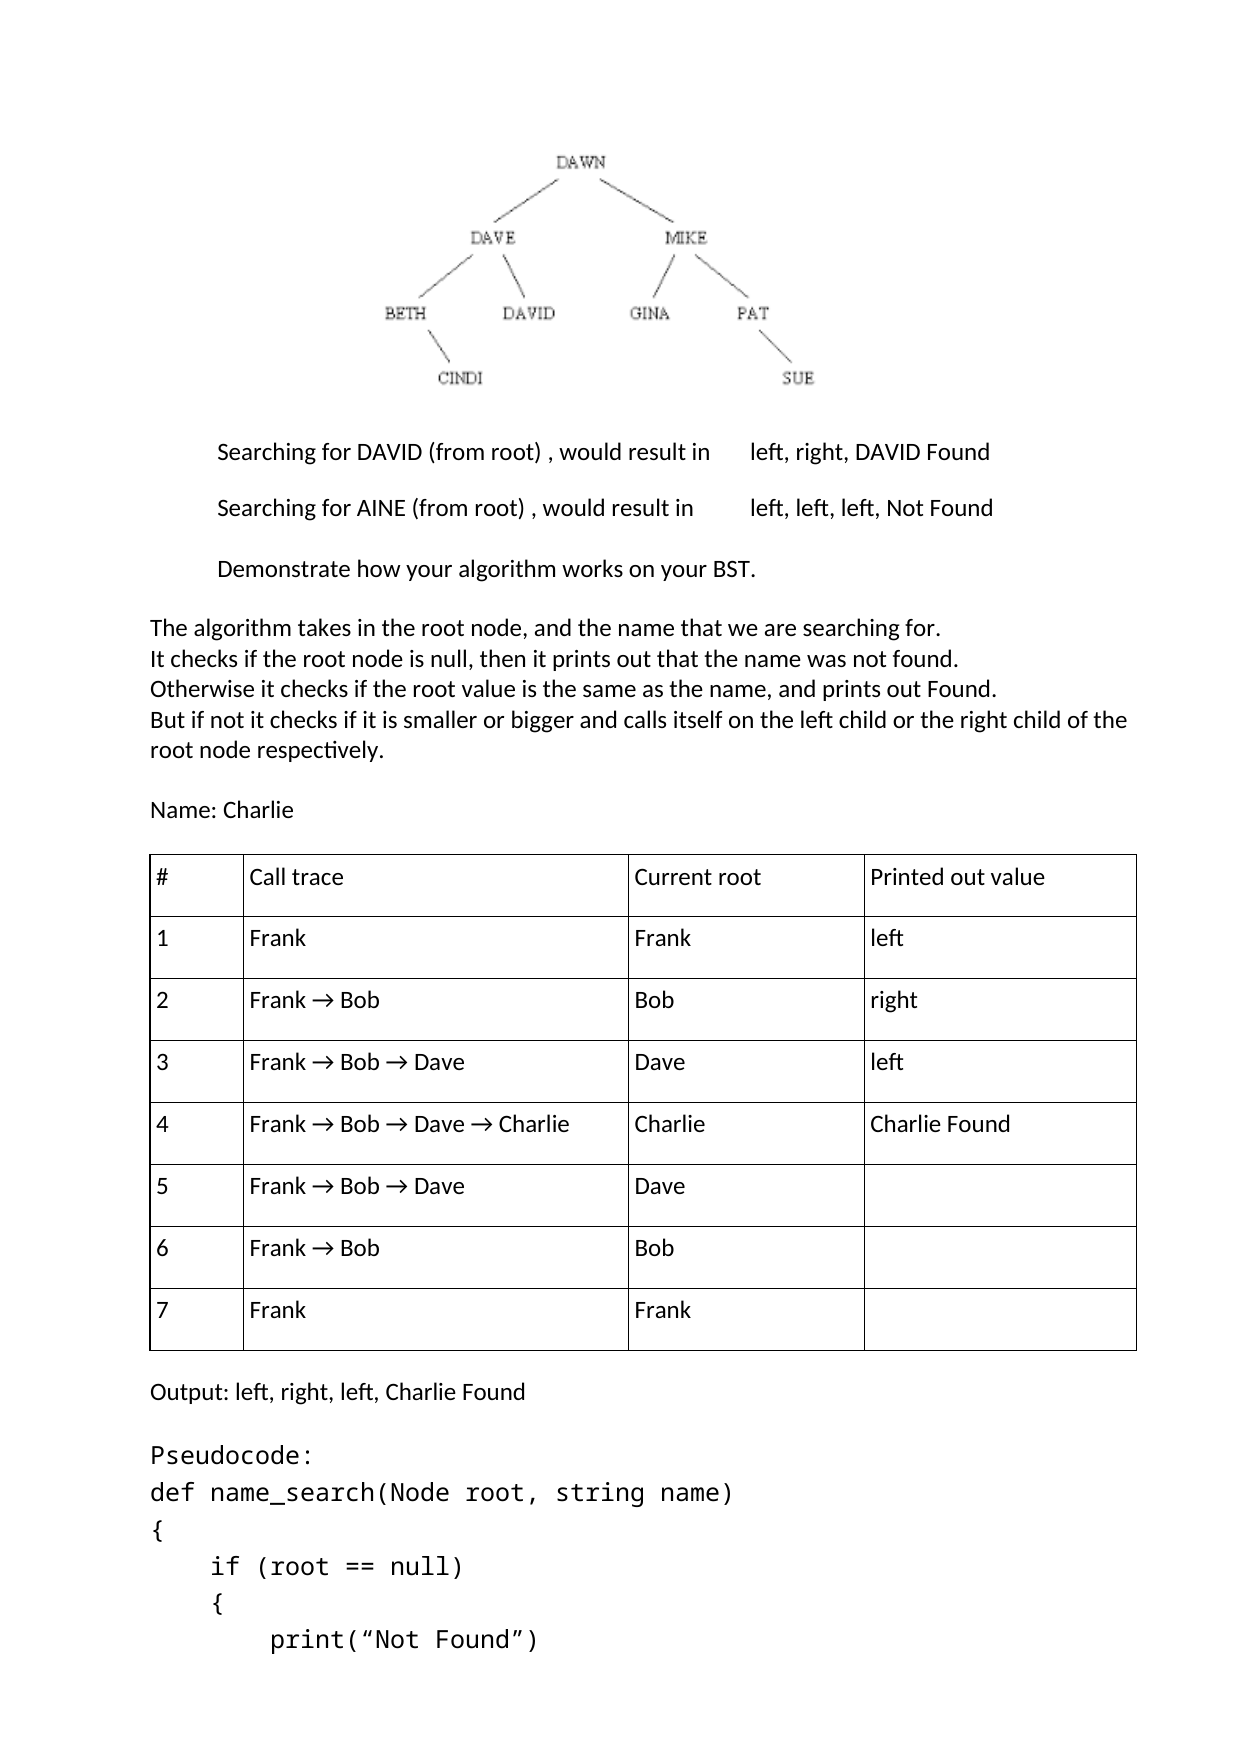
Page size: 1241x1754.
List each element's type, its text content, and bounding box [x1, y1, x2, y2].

table_cell 3 [151, 1041, 243, 1102]
picture [375, 136, 836, 406]
table_cell Frank → Bob → Dave [244, 1041, 628, 1102]
table_cell Frank [629, 917, 864, 978]
table_cell 2 [151, 979, 243, 1040]
table_cell [865, 1165, 1136, 1226]
table_cell 6 [151, 1227, 243, 1288]
text Name: Charlie [150, 794, 1137, 825]
table_cell Frank → Bob [244, 1227, 628, 1288]
table_cell Frank → Bob [244, 979, 628, 1040]
table_cell left [865, 917, 1136, 978]
table_cell Bob [629, 979, 864, 1040]
table_cell left [865, 1041, 1136, 1102]
table_cell 5 [151, 1165, 243, 1226]
list if (root == null) [150, 1548, 1137, 1582]
list Pseudocode: [150, 1438, 1137, 1472]
text Output: left, right, left, Charlie Found [150, 1376, 1137, 1406]
table_cell [865, 1289, 1136, 1350]
table_cell 4 [151, 1103, 243, 1164]
table_cell Charlie Found [865, 1103, 1136, 1164]
table_cell Bob [629, 1227, 864, 1288]
table_cell Frank [244, 1289, 628, 1350]
list print(“Not Found”) [150, 1622, 1137, 1656]
table_cell 7 [151, 1289, 243, 1350]
table_header Call trace [244, 855, 628, 916]
table_cell Frank → Bob → Dave → Charlie [244, 1103, 628, 1164]
table_cell right [865, 979, 1136, 1040]
list { [150, 1585, 1137, 1619]
table_cell [865, 1227, 1136, 1288]
list def name_search(Node root, string name) [150, 1474, 1137, 1509]
table_header Printed out value [865, 855, 1136, 916]
table_cell Frank [629, 1289, 864, 1350]
table_cell Frank → Bob → Dave [244, 1165, 628, 1226]
table_cell Dave [629, 1165, 864, 1226]
table_cell 1 [151, 917, 243, 978]
table_header # [151, 855, 243, 916]
text Searching for AINE (from root) , would result in left, left, left, Not Found Demonstrate how your algorithm works on your BST. [217, 492, 1137, 583]
table_cell Charlie [629, 1103, 864, 1164]
table_cell Dave [629, 1041, 864, 1102]
text The algorithm takes in the root node, and the name that we are searching for. It checks if the root node is null, then it prints out that the name was not found. Otherwise it checks if the root value is the same as the name, and prints out Found. But if not it checks if it is smaller or bigger and calls itself on the left child or the right child of the root node respectively. [150, 612, 1137, 765]
list { [150, 1511, 1137, 1545]
text Searching for DAVID (from root) , would result in left, right, DAVID Found [217, 406, 1137, 467]
table_cell Frank [244, 917, 628, 978]
table_header Current root [629, 855, 864, 916]
